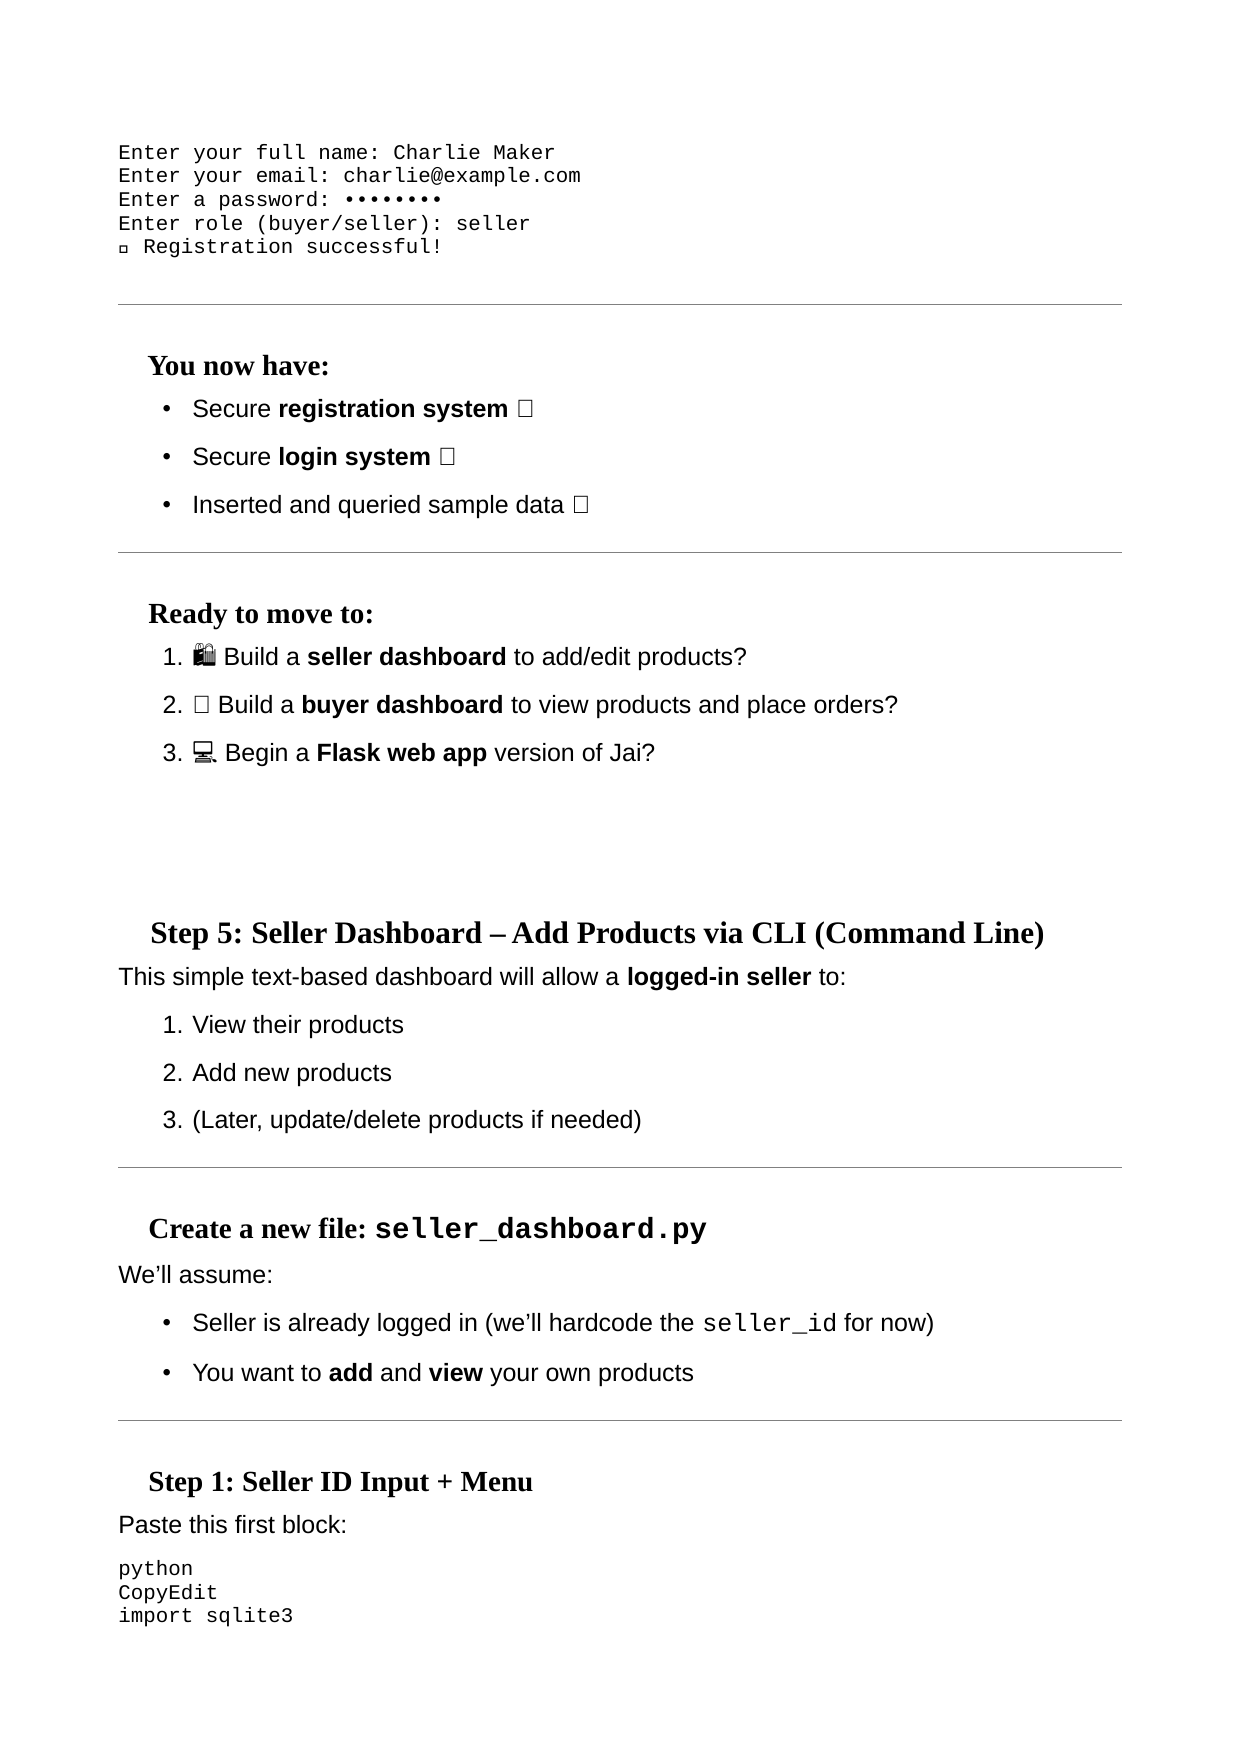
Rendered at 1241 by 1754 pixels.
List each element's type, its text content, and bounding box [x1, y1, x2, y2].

text Enter your full name: Charlie Maker [118, 142, 1122, 165]
subtitle 🔧 Step 1: Seller ID Input + Menu [118, 1464, 1122, 1498]
text python [118, 1558, 1122, 1582]
text Enter your email: charlie@example.com [118, 165, 1122, 189]
text import sqlite3 [118, 1605, 1122, 1629]
subtitle ✅ Step 5: Seller Dashboard – Add Products via CLI (Command Line) [118, 914, 1122, 950]
subtitle 🔜 Ready to move to: [118, 596, 1122, 630]
subtitle 📄 Create a new file: seller_dashboard.py [118, 1212, 1122, 1248]
text We’ll assume: [118, 1260, 1122, 1289]
list 💻 Begin a Flask web app version of Jai? [162, 738, 1122, 766]
text ✅ Registration successful! [118, 236, 1122, 260]
list View their products [162, 1010, 1122, 1039]
list 🧾 Build a buyer dashboard to view products and place orders? [162, 690, 1122, 719]
list Seller is already logged in (we’ll hardcode the seller_id for now) [162, 1308, 1122, 1339]
text Paste this first block: [118, 1510, 1122, 1539]
list Secure registration system ✅ [162, 394, 1122, 423]
text This simple text-based dashboard will allow a logged-in seller to: [118, 962, 1122, 991]
list Inserted and queried sample data ✅ [162, 490, 1122, 519]
list 🛍️ Build a seller dashboard to add/edit products? [162, 642, 1122, 671]
text Enter role (buyer/seller): seller [118, 213, 1122, 236]
subtitle ✅ You now have: [118, 348, 1122, 382]
list (Later, update/delete products if needed) [162, 1105, 1122, 1134]
list Secure login system ✅ [162, 442, 1122, 471]
text Enter a password: •••••••• [118, 189, 1122, 213]
text CopyEdit [118, 1582, 1122, 1605]
list You want to add and view your own products [162, 1358, 1122, 1387]
list Add new products [162, 1057, 1122, 1086]
